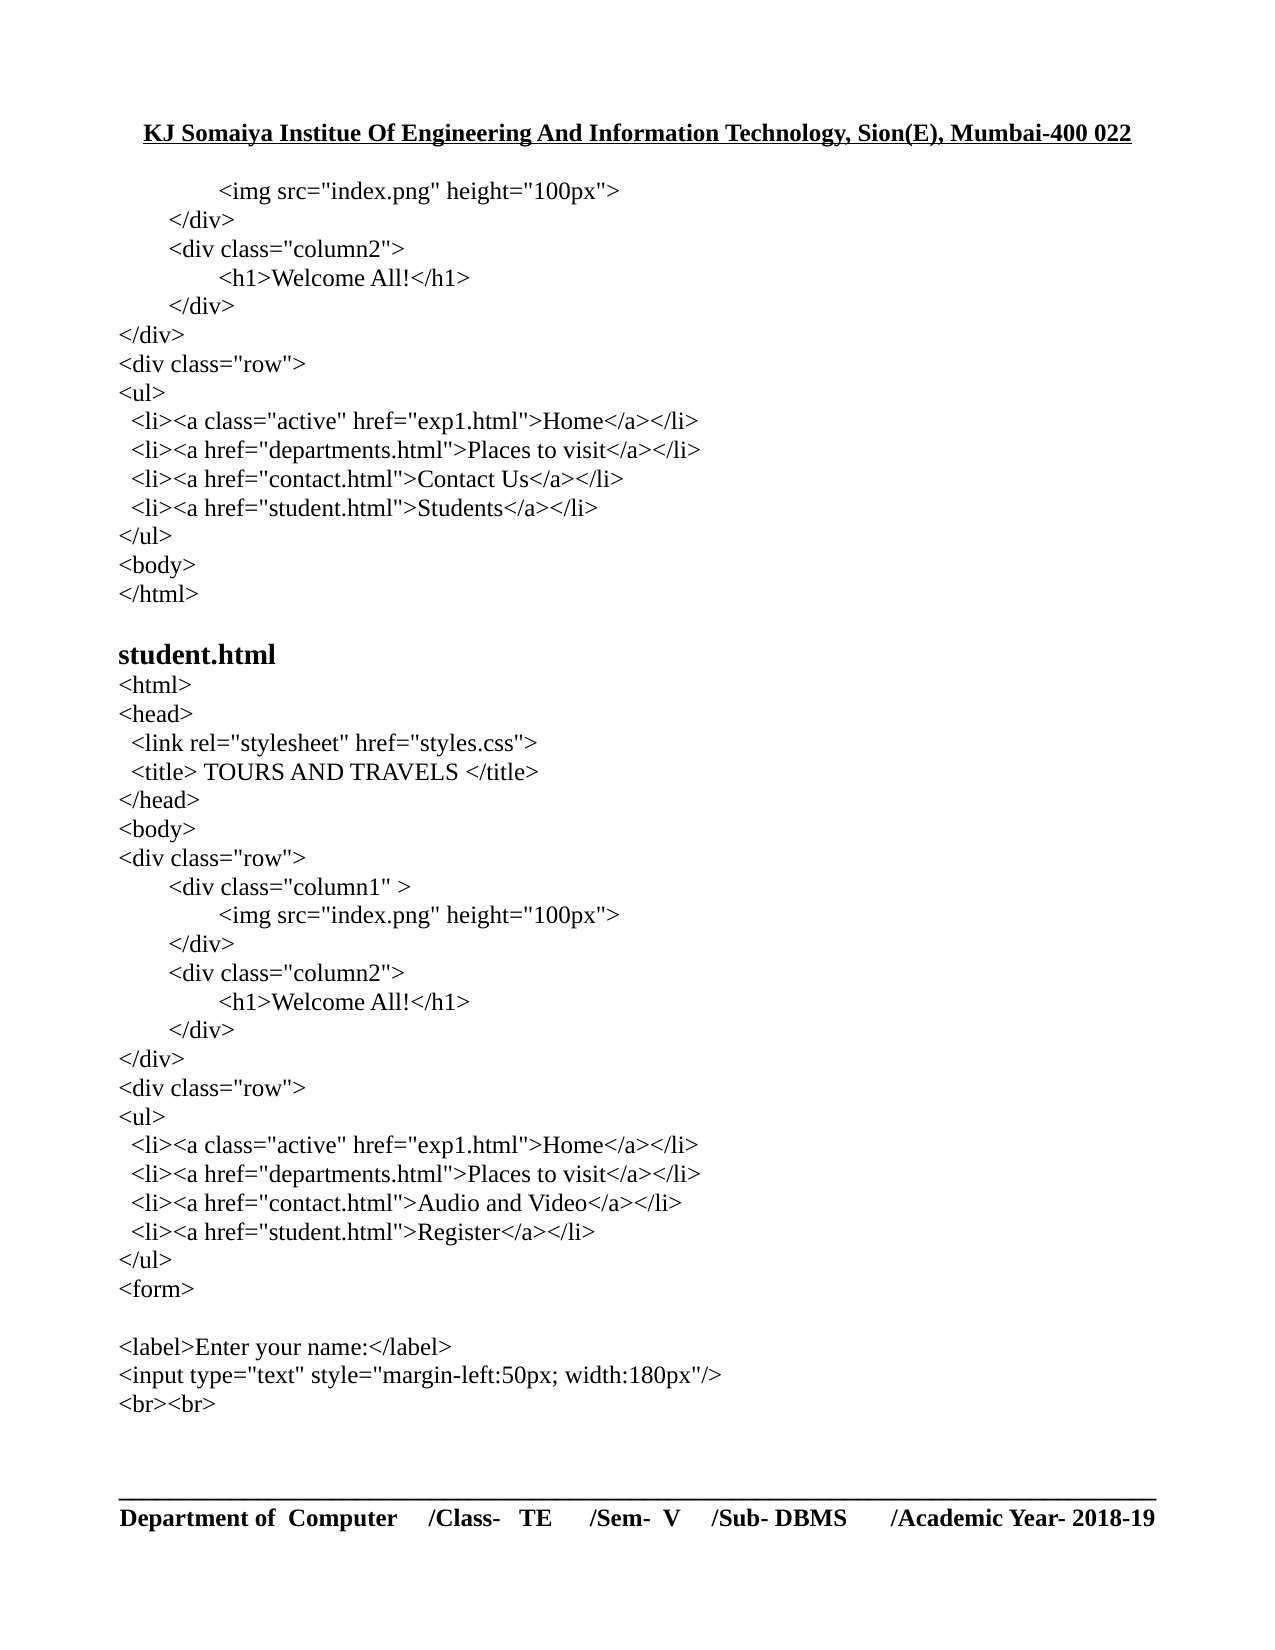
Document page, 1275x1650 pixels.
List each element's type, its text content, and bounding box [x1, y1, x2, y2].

text <body> [118, 814, 1157, 843]
text <div class="column2"> [118, 958, 1157, 987]
text <div class="row"> [118, 1073, 1157, 1102]
text <br><br> [118, 1389, 1157, 1418]
text <div class="row"> [118, 843, 1157, 872]
text <html> [118, 671, 1157, 699]
text <h1>Welcome All!</h1> [118, 263, 1157, 291]
text <div class="row"> [118, 349, 1157, 378]
text <ul> [118, 378, 1157, 406]
text </div> [118, 1016, 1157, 1044]
text <li><a class="active" href="exp1.html">Home</a></li> [118, 406, 1157, 435]
text <li><a href="departments.html">Places to visit</a></li> [118, 1159, 1157, 1188]
text <img src="index.png" height="100px"> [118, 176, 1157, 205]
text <li><a href="departments.html">Places to visit</a></li> [118, 435, 1157, 464]
text student.html [118, 637, 1157, 671]
text <head> [118, 699, 1157, 728]
text </ul> [118, 1246, 1157, 1274]
text <input type="text" style="margin-left:50px; width:180px"/> [118, 1361, 1157, 1389]
text <li><a href="contact.html">Contact Us</a></li> [118, 464, 1157, 493]
text </div> [118, 320, 1157, 349]
text </html> [118, 579, 1157, 608]
text </div> [118, 291, 1157, 320]
text </ul> [118, 521, 1157, 550]
text <h1>Welcome All!</h1> [118, 987, 1157, 1016]
text <label>Enter your name:</label> [118, 1332, 1157, 1361]
text <form> [118, 1274, 1157, 1303]
text </div> [118, 929, 1157, 958]
text <link rel="stylesheet" href="styles.css"> [118, 728, 1157, 757]
text <li><a href="contact.html">Audio and Video</a></li> [118, 1188, 1157, 1217]
text <li><a class="active" href="exp1.html">Home</a></li> [118, 1131, 1157, 1159]
text <ul> [118, 1102, 1157, 1131]
text </div> [118, 1044, 1157, 1073]
text <img src="index.png" height="100px"> [118, 901, 1157, 929]
text <li><a href="student.html">Register</a></li> [118, 1217, 1157, 1246]
text <body> [118, 550, 1157, 579]
text <title> TOURS AND TRAVELS </title> [118, 757, 1157, 786]
text <div class="column1" > [118, 872, 1157, 901]
text <div class="column2"> [118, 234, 1157, 263]
text </head> [118, 786, 1157, 814]
text <li><a href="student.html">Students</a></li> [118, 493, 1157, 521]
text </div> [118, 205, 1157, 234]
